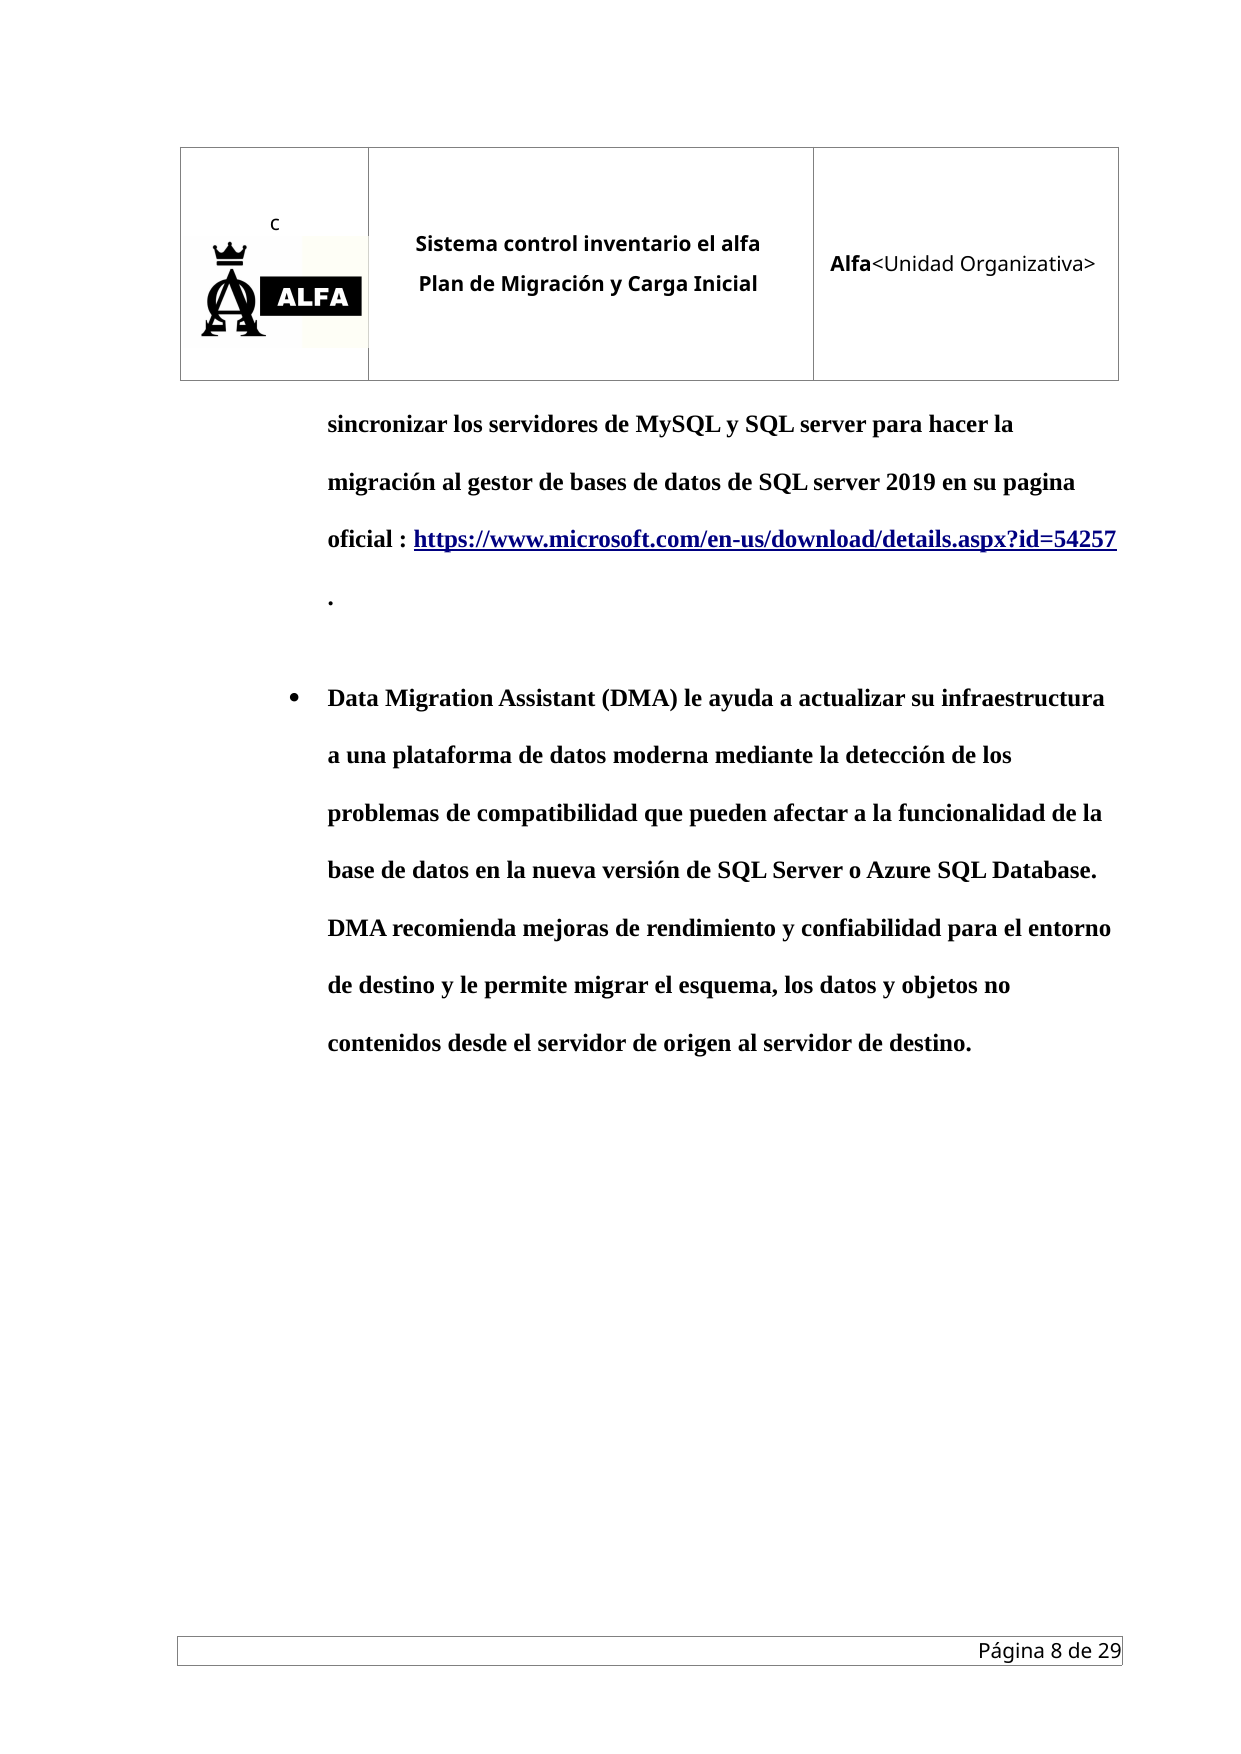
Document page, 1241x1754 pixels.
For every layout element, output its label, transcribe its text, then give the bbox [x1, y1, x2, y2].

list Data Migration Assistant (DMA) le ayuda a actualizar su infraestructura a una plataforma de datos moderna mediante la detección de los problemas de compatibilidad que pueden afectar a la funcionalidad de la base de datos en la nueva versión de SQL Server o Azure SQL Database. DMA recomienda mejoras de rendimiento y confiabilidad para el entorno de destino y le permite migrar el esquema, los datos y objetos no contenidos desde el servidor de origen al servidor de destino. [290, 683, 1122, 1057]
list sincronizar los servidores de MySQL y SQL server para hacer la migración al gestor de bases de datos de SQL server 2019 en su pagina oficial : https://www.microsoft.com/en-us/download/details.aspx?id=54257 . [290, 409, 1122, 610]
